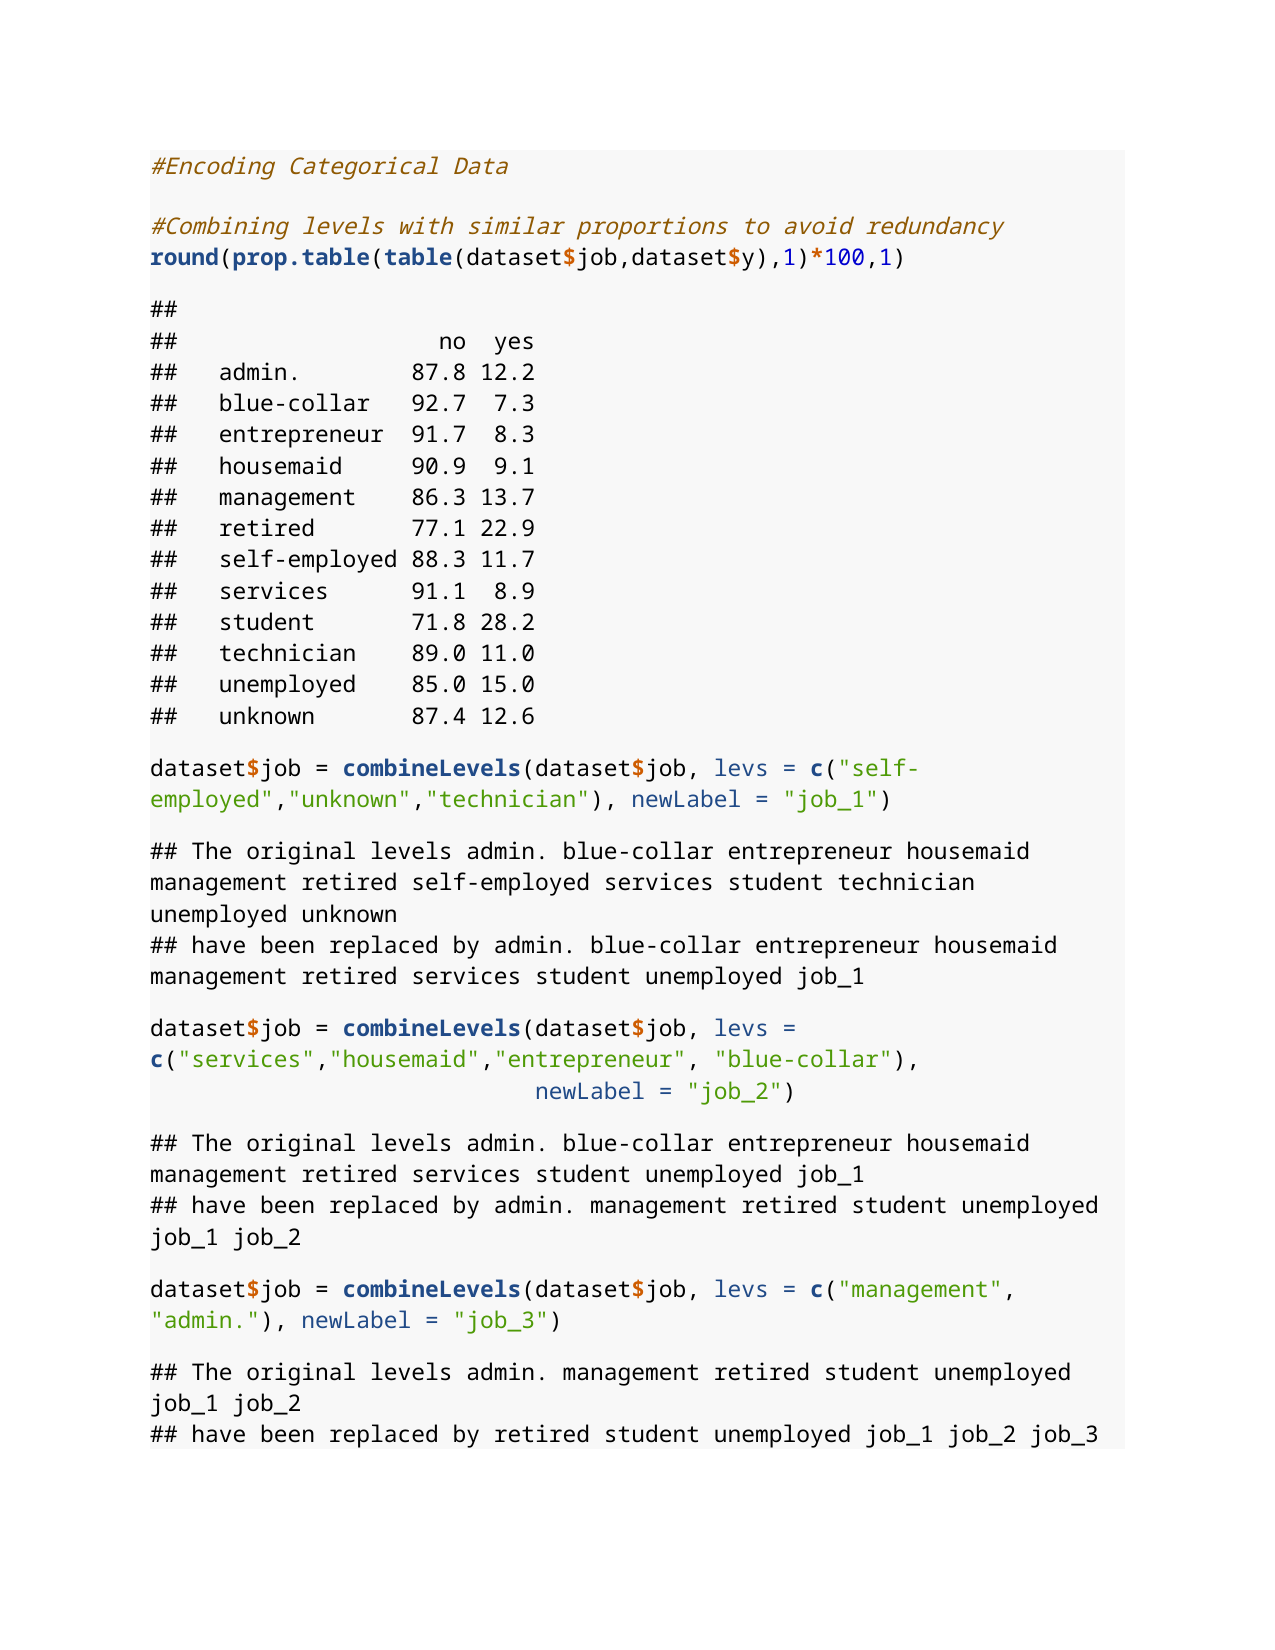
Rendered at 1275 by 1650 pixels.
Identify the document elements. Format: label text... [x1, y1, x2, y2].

text ## ## no yes ## admin. 87.8 12.2 ## blue-collar 92.7 7.3 ## entrepreneur 91.7 8.3 ## housemaid 90.9 9.1 ## management 86.3 13.7 ## retired 77.1 22.9 ## self-employed 88.3 11.7 ## services 91.1 8.9 ## student 71.8 28.2 ## technician 89.0 11.0 ## unemployed 85.0 15.0 ## unknown 87.4 12.6 [150, 293, 1125, 731]
text dataset$job = combineLevels(dataset$job, levs = c("management", "admin."), newLabel = "job_3") [150, 1272, 1125, 1335]
text ## The original levels admin. blue-collar entrepreneur housemaid management retired services student unemployed job_1 ## have been replaced by admin. management retired student unemployed job_1 job_2 [150, 1127, 1125, 1252]
text ## The original levels admin. blue-collar entrepreneur housemaid management retired self-employed services student technician unemployed unknown ## have been replaced by admin. blue-collar entrepreneur housemaid management retired services student unemployed job_1 [150, 835, 1125, 991]
text dataset$job = combineLevels(dataset$job, levs = c("services","housemaid","entrepreneur", "blue-collar"), newLabel = "job_2") [150, 1012, 1125, 1106]
text #Encoding Categorical Data #Combining levels with similar proportions to avoid redundancy round(prop.table(table(dataset$job,dataset$y),1)*100,1) [150, 150, 1125, 272]
text dataset$job = combineLevels(dataset$job, levs = c("self-employed","unknown","technician"), newLabel = "job_1") [892, 752, 1125, 814]
text ## The original levels admin. management retired student unemployed job_1 job_2 ## have been replaced by retired student unemployed job_1 job_2 job_3 [150, 1356, 1125, 1449]
